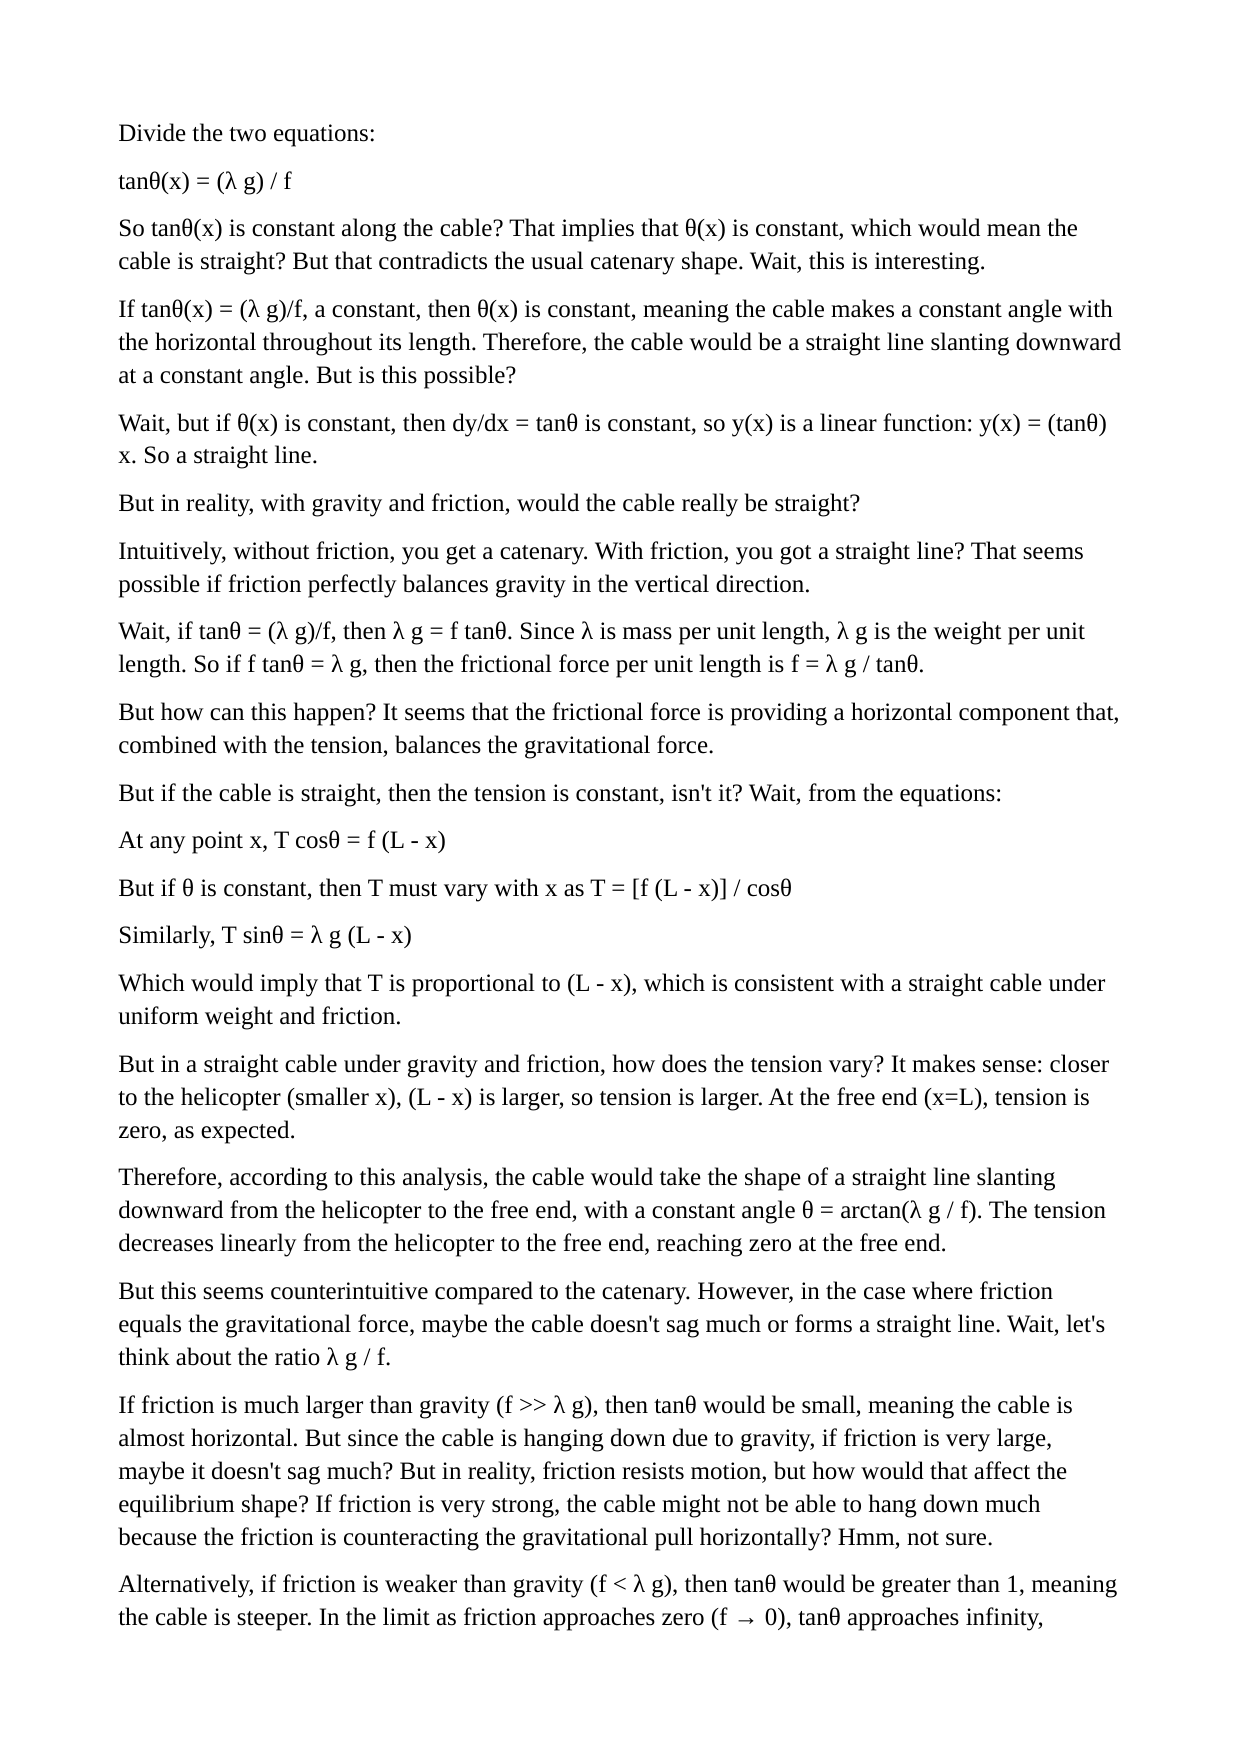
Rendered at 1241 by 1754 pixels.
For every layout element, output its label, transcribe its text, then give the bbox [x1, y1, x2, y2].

text Divide the two equations: [118, 118, 1122, 147]
text But in a straight cable under gravity and friction, how does the tension vary? It makes sense: closer to the helicopter (smaller x), (L - x) is larger, so tension is larger. At the free end (x=L), tension is zero, as expected. [118, 1049, 1122, 1143]
text Therefore, according to this analysis, the cable would take the shape of a straight line slanting downward from the helicopter to the free end, with a constant angle θ = arctan(λ g / f). The tension decreases linearly from the helicopter to the free end, reaching zero at the free end. [118, 1162, 1122, 1257]
text But if the cable is straight, then the tension is constant, isn't it? Wait, from the equations: [118, 778, 1122, 806]
text If tanθ(x) = (λ g)/f, a constant, then θ(x) is constant, meaning the cable makes a constant angle with the horizontal throughout its length. Therefore, the cable would be a straight line slanting downward at a constant angle. But is this possible? [118, 294, 1122, 389]
text Wait, but if θ(x) is constant, then dy/dx = tanθ is constant, so y(x) is a linear function: y(x) = (tanθ) x. So a straight line. [118, 408, 1122, 469]
text Similarly, T sinθ = λ g (L - x) [118, 921, 1122, 949]
text Which would imply that T is proportional to (L - x), which is consistent with a straight cable under uniform weight and friction. [118, 968, 1122, 1030]
text But in reality, with gravity and friction, would the cable really be straight? [118, 488, 1122, 517]
text tanθ(x) = (λ g) / f [118, 166, 1122, 194]
text At any point x, T cosθ = f (L - x) [118, 825, 1122, 854]
text Alternatively, if friction is weaker than gravity (f < λ g), then tanθ would be greater than 1, meaning the cable is steeper. In the limit as friction approaches zero (f → 0), tanθ approaches infinity, [118, 1569, 1122, 1631]
text If friction is much larger than gravity (f >> λ g), then tanθ would be small, meaning the cable is almost horizontal. But since the cable is hanging down due to gravity, if friction is very large, maybe it doesn't sag much? But in reality, friction resists motion, but how would that affect the equilibrium shape? If friction is very strong, the cable might not be able to hang down much because the friction is counteracting the gravitational pull horizontally? Hmm, not sure. [118, 1390, 1122, 1551]
text Wait, if tanθ = (λ g)/f, then λ g = f tanθ. Since λ is mass per unit length, λ g is the weight per unit length. So if f tanθ = λ g, then the frictional force per unit length is f = λ g / tanθ. [118, 616, 1122, 678]
text But how can this happen? It seems that the frictional force is providing a horizontal component that, combined with the tension, balances the gravitational force. [118, 697, 1122, 759]
text Intuitively, without friction, you get a catenary. With friction, you got a straight line? That seems possible if friction perfectly balances gravity in the vertical direction. [118, 536, 1122, 598]
text But if θ is constant, then T must vary with x as T = [f (L - x)] / cosθ [118, 873, 1122, 902]
text So tanθ(x) is constant along the cable? That implies that θ(x) is constant, which would mean the cable is straight? But that contradicts the usual catenary shape. Wait, this is interesting. [118, 213, 1122, 275]
text But this seems counterintuitive compared to the catenary. However, in the case where friction equals the gravitational force, maybe the cable doesn't sag much or forms a straight line. Wait, let's think about the ratio λ g / f. [118, 1276, 1122, 1371]
